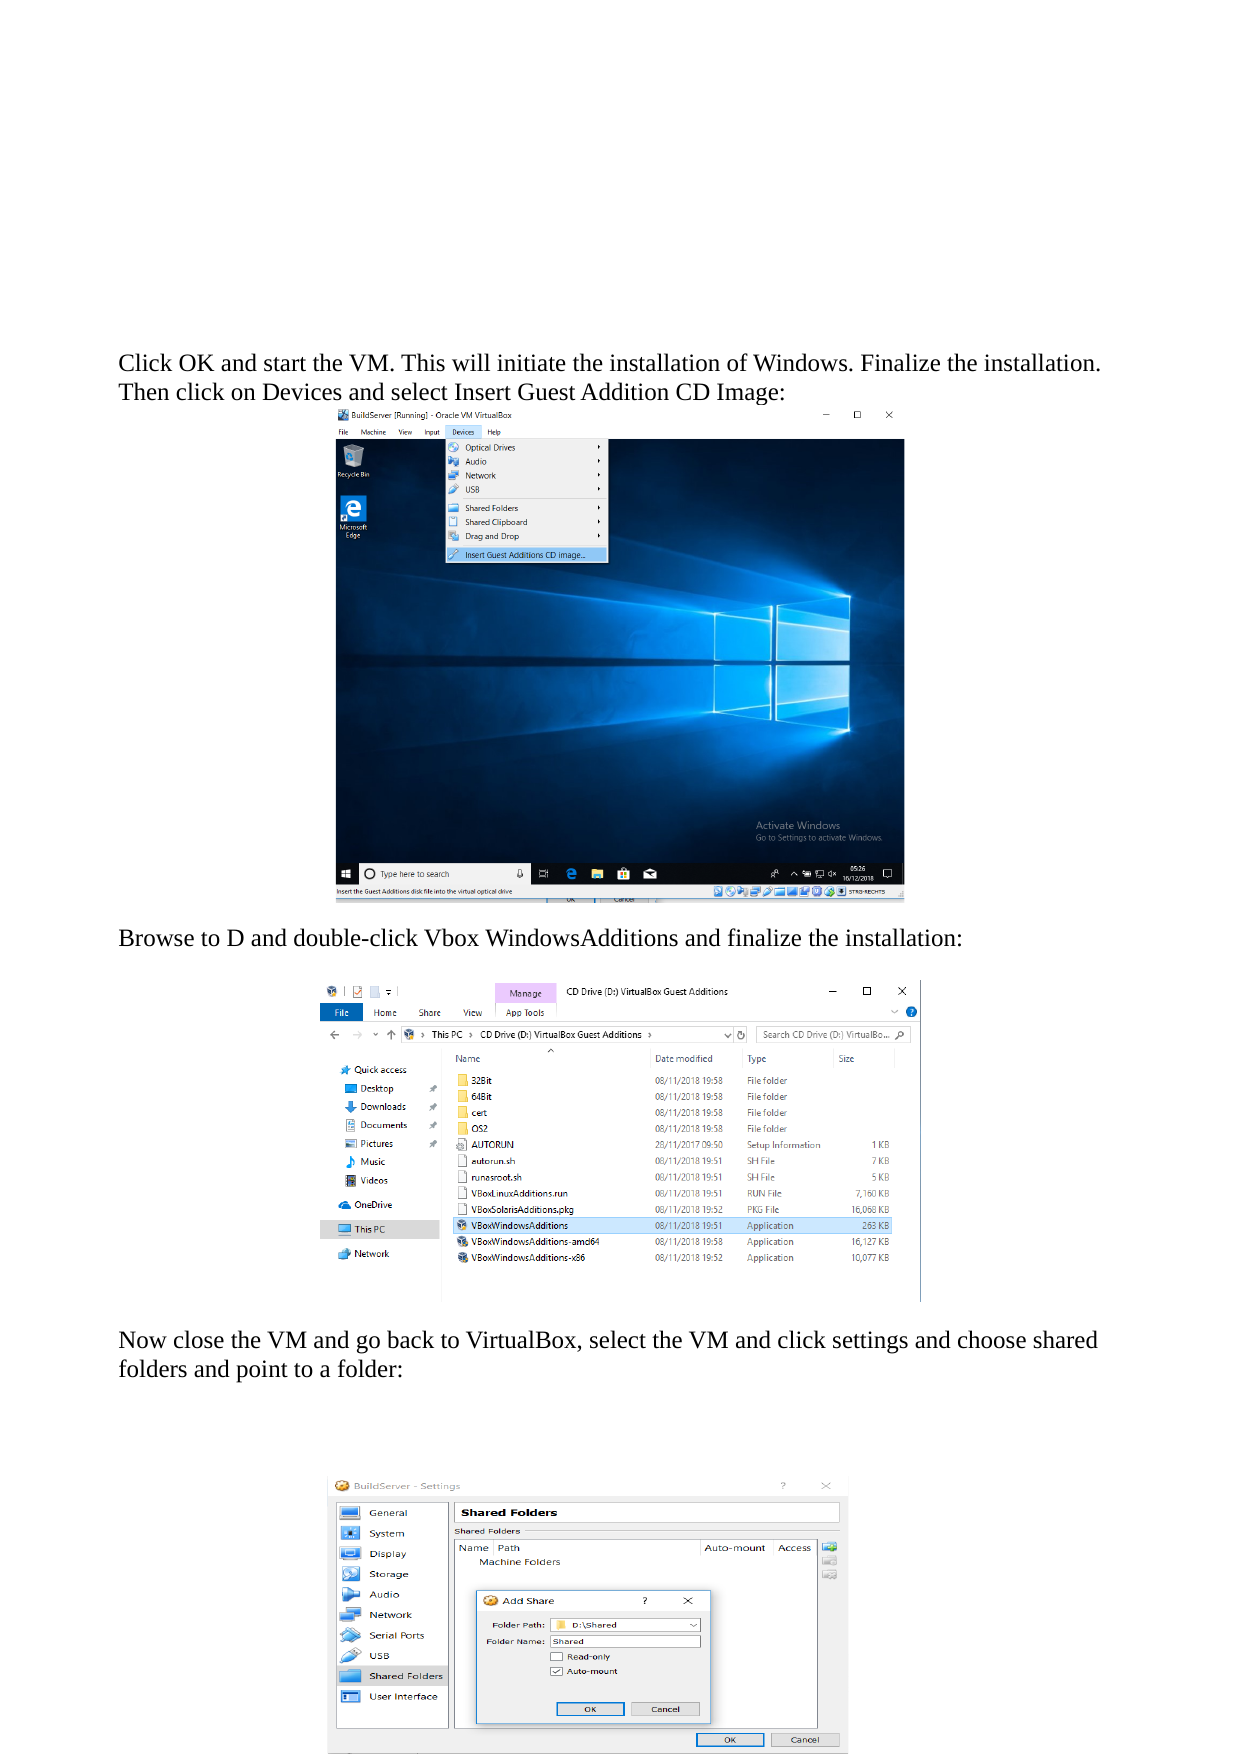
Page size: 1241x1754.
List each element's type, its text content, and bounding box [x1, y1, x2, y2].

picture [327, 1476, 849, 1754]
picture [319, 980, 921, 1302]
text Now close the VM and go back to VirtualBox, select the VM and click settings and choose shared folders and point to a folder: [118, 1326, 1122, 1383]
text Click OK and start the VM. This will initiate the installation of Windows. Finalize the installation. Then click on Devices and select Insert Guest Addition CD Image: [118, 348, 1122, 406]
picture [335, 405, 905, 903]
text Browse to D and double-click Vbox WindowsAdditions and finalize the installation: [118, 923, 1122, 952]
